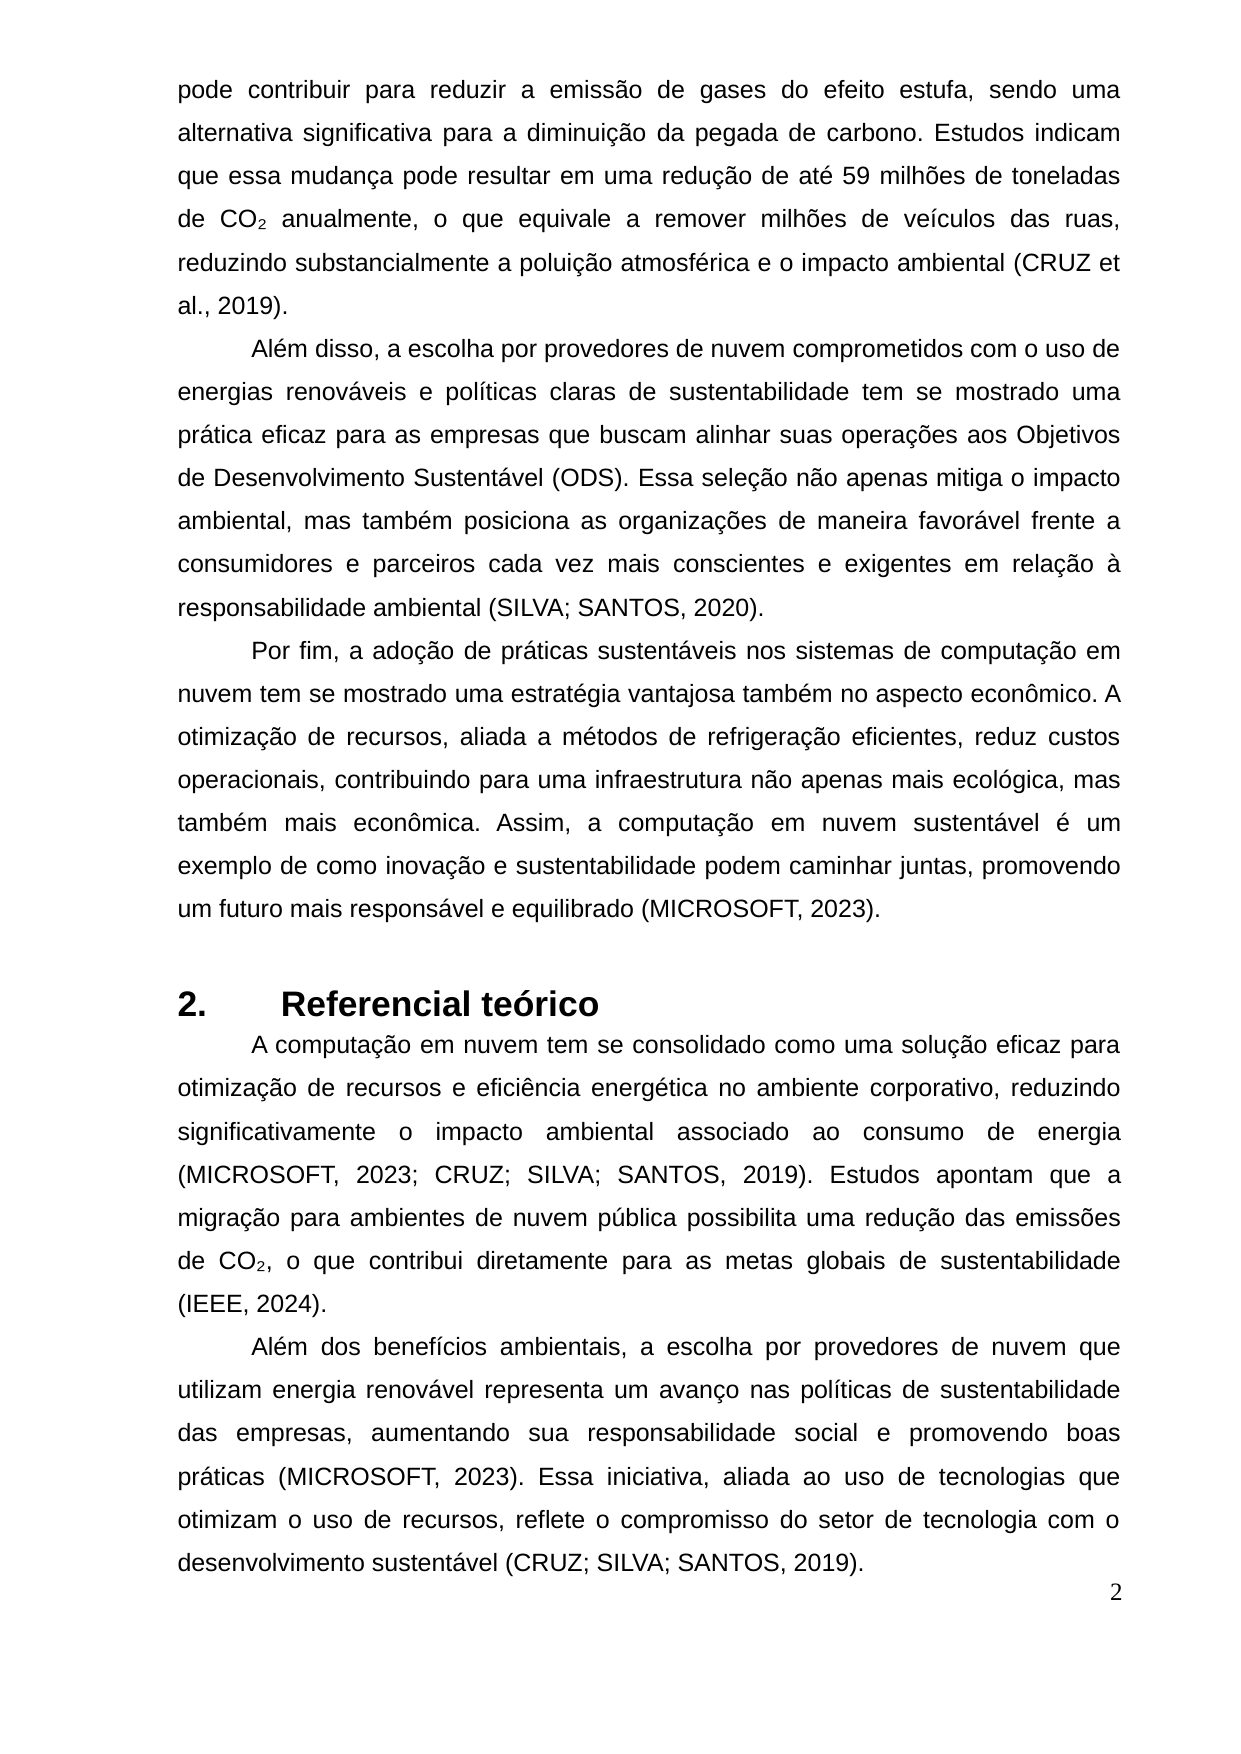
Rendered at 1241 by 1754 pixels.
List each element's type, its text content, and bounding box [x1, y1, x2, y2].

text Por fim, a adoção de práticas sustentáveis nos sistemas de computação em nuvem tem se mostrado uma estratégia vantajosa também no aspecto econômico. A otimização de recursos, aliada a métodos de refrigeração eficientes, reduz custos operacionais, contribuindo para uma infraestrutura não apenas mais ecológica, mas também mais econômica. Assim, a computação em nuvem sustentável é um exemplo de como inovação e sustentabilidade podem caminhar juntas, promovendo um futuro mais responsável e equilibrado (MICROSOFT, 2023). [177, 636, 1122, 923]
text Além dos benefícios ambientais, a escolha por provedores de nuvem que utilizam energia renovável representa um avanço nas políticas de sustentabilidade das empresas, aumentando sua responsabilidade social e promovendo boas práticas (MICROSOFT, 2023). Essa iniciativa, aliada ao uso de tecnologias que otimizam o uso de recursos, reflete o compromisso do setor de tecnologia com o desenvolvimento sustentável (CRUZ; SILVA; SANTOS, 2019). [177, 1332, 1122, 1577]
subtitle Referencial teórico [177, 983, 1122, 1024]
text pode contribuir para reduzir a emissão de gases do efeito estufa, sendo uma alternativa significativa para a diminuição da pegada de carbono. Estudos indicam que essa mudança pode resultar em uma redução de até 59 milhões de toneladas de CO₂ anualmente, o que equivale a remover milhões de veículos das ruas, reduzindo substancialmente a poluição atmosférica e o impacto ambiental (CRUZ et al., 2019). [177, 75, 1122, 319]
text A computação em nuvem tem se consolidado como uma solução eficaz para otimização de recursos e eficiência energética no ambiente corporativo, reduzindo significativamente o impacto ambiental associado ao consumo de energia (MICROSOFT, 2023; CRUZ; SILVA; SANTOS, 2019). Estudos apontam que a migração para ambientes de nuvem pública possibilita uma redução das emissões de CO₂, o que contribui diretamente para as metas globais de sustentabilidade (IEEE, 2024). [177, 1030, 1122, 1318]
text Além disso, a escolha por provedores de nuvem comprometidos com o uso de energias renováveis e políticas claras de sustentabilidade tem se mostrado uma prática eficaz para as empresas que buscam alinhar suas operações aos Objetivos de Desenvolvimento Sustentável (ODS). Essa seleção não apenas mitiga o impacto ambiental, mas também posiciona as organizações de maneira favorável frente a consumidores e parceiros cada vez mais conscientes e exigentes em relação à responsabilidade ambiental (SILVA; SANTOS, 2020). [177, 334, 1122, 621]
